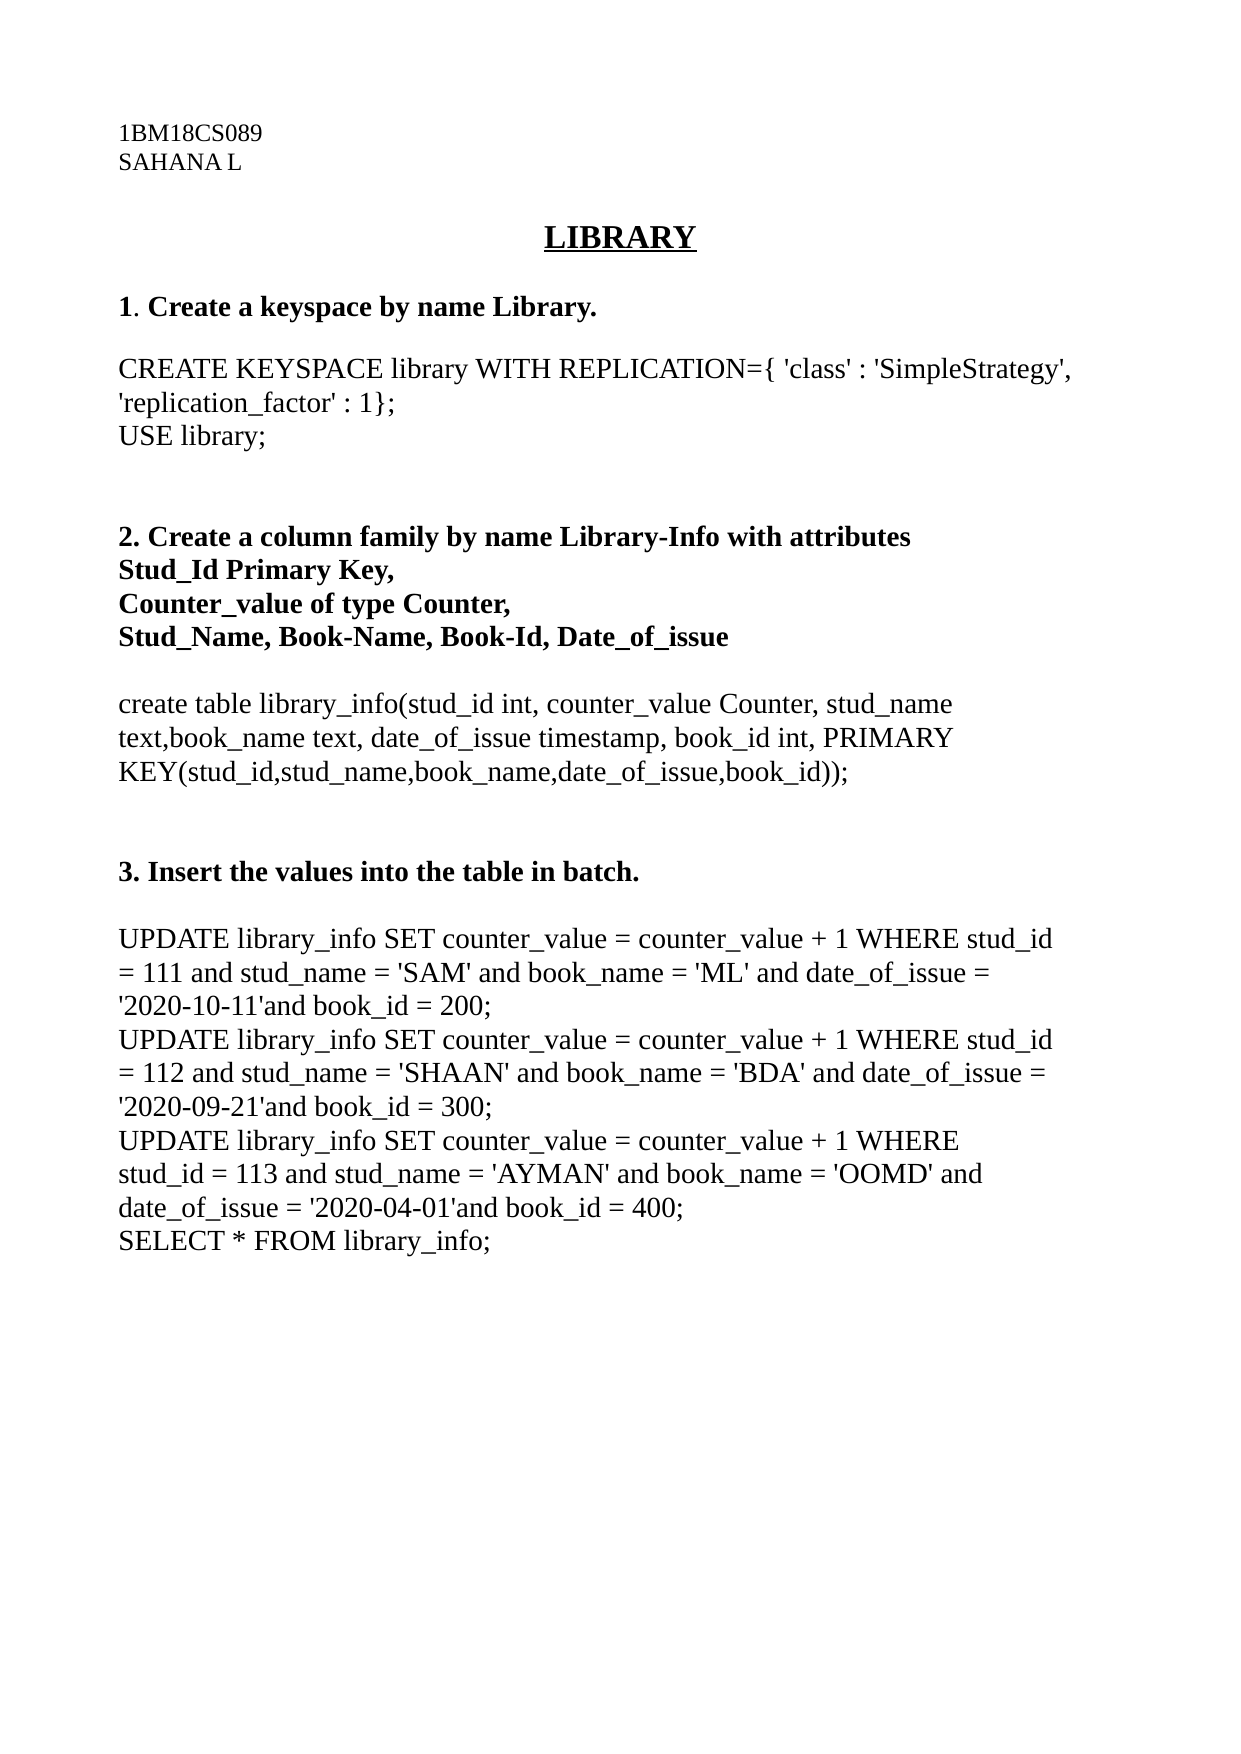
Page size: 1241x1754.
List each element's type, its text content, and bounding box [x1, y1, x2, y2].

text 2. Create a column family by name Library-Info with attributes [118, 519, 1122, 552]
text KEY(stud_id,stud_name,book_name,date_of_issue,book_id)); [118, 754, 1122, 787]
text = 111 and stud_name = 'SAM' and book_name = 'ML' and date_of_issue = [118, 955, 1122, 988]
text Counter_value of type Counter, [118, 586, 1122, 619]
text create table library_info(stud_id int, counter_value Counter, stud_name [118, 687, 1122, 720]
text CREATE KEYSPACE library WITH REPLICATION={ 'class' : 'SimpleStrategy', [118, 351, 1122, 385]
text text,book_name text, date_of_issue timestamp, book_id int, PRIMARY [118, 720, 1122, 754]
text '2020-10-11'and book_id = 200; [118, 988, 1122, 1022]
text LIBRARY [118, 217, 1122, 255]
text SELECT * FROM library_info; [118, 1223, 1122, 1257]
text 3. Insert the values into the table in batch. [118, 854, 1122, 888]
text Stud_Name, Book-Name, Book-Id, Date_of_issue [118, 619, 1122, 653]
text 'replication_factor' : 1}; [118, 385, 1122, 418]
text date_of_issue = '2020-04-01'and book_id = 400; [118, 1190, 1122, 1223]
text UPDATE library_info SET counter_value = counter_value + 1 WHERE stud_id [118, 1022, 1122, 1056]
text '2020-09-21'and book_id = 300; [118, 1089, 1122, 1123]
text 1. Create a keyspace by name Library. [118, 289, 1122, 322]
text UPDATE library_info SET counter_value = counter_value + 1 WHERE [118, 1123, 1122, 1156]
text stud_id = 113 and stud_name = 'AYMAN' and book_name = 'OOMD' and [118, 1156, 1122, 1190]
text = 112 and stud_name = 'SHAAN' and book_name = 'BDA' and date_of_issue = [118, 1056, 1122, 1089]
text Stud_Id Primary Key, [118, 552, 1122, 586]
text USE library; [118, 418, 1122, 452]
text UPDATE library_info SET counter_value = counter_value + 1 WHERE stud_id [118, 921, 1122, 955]
